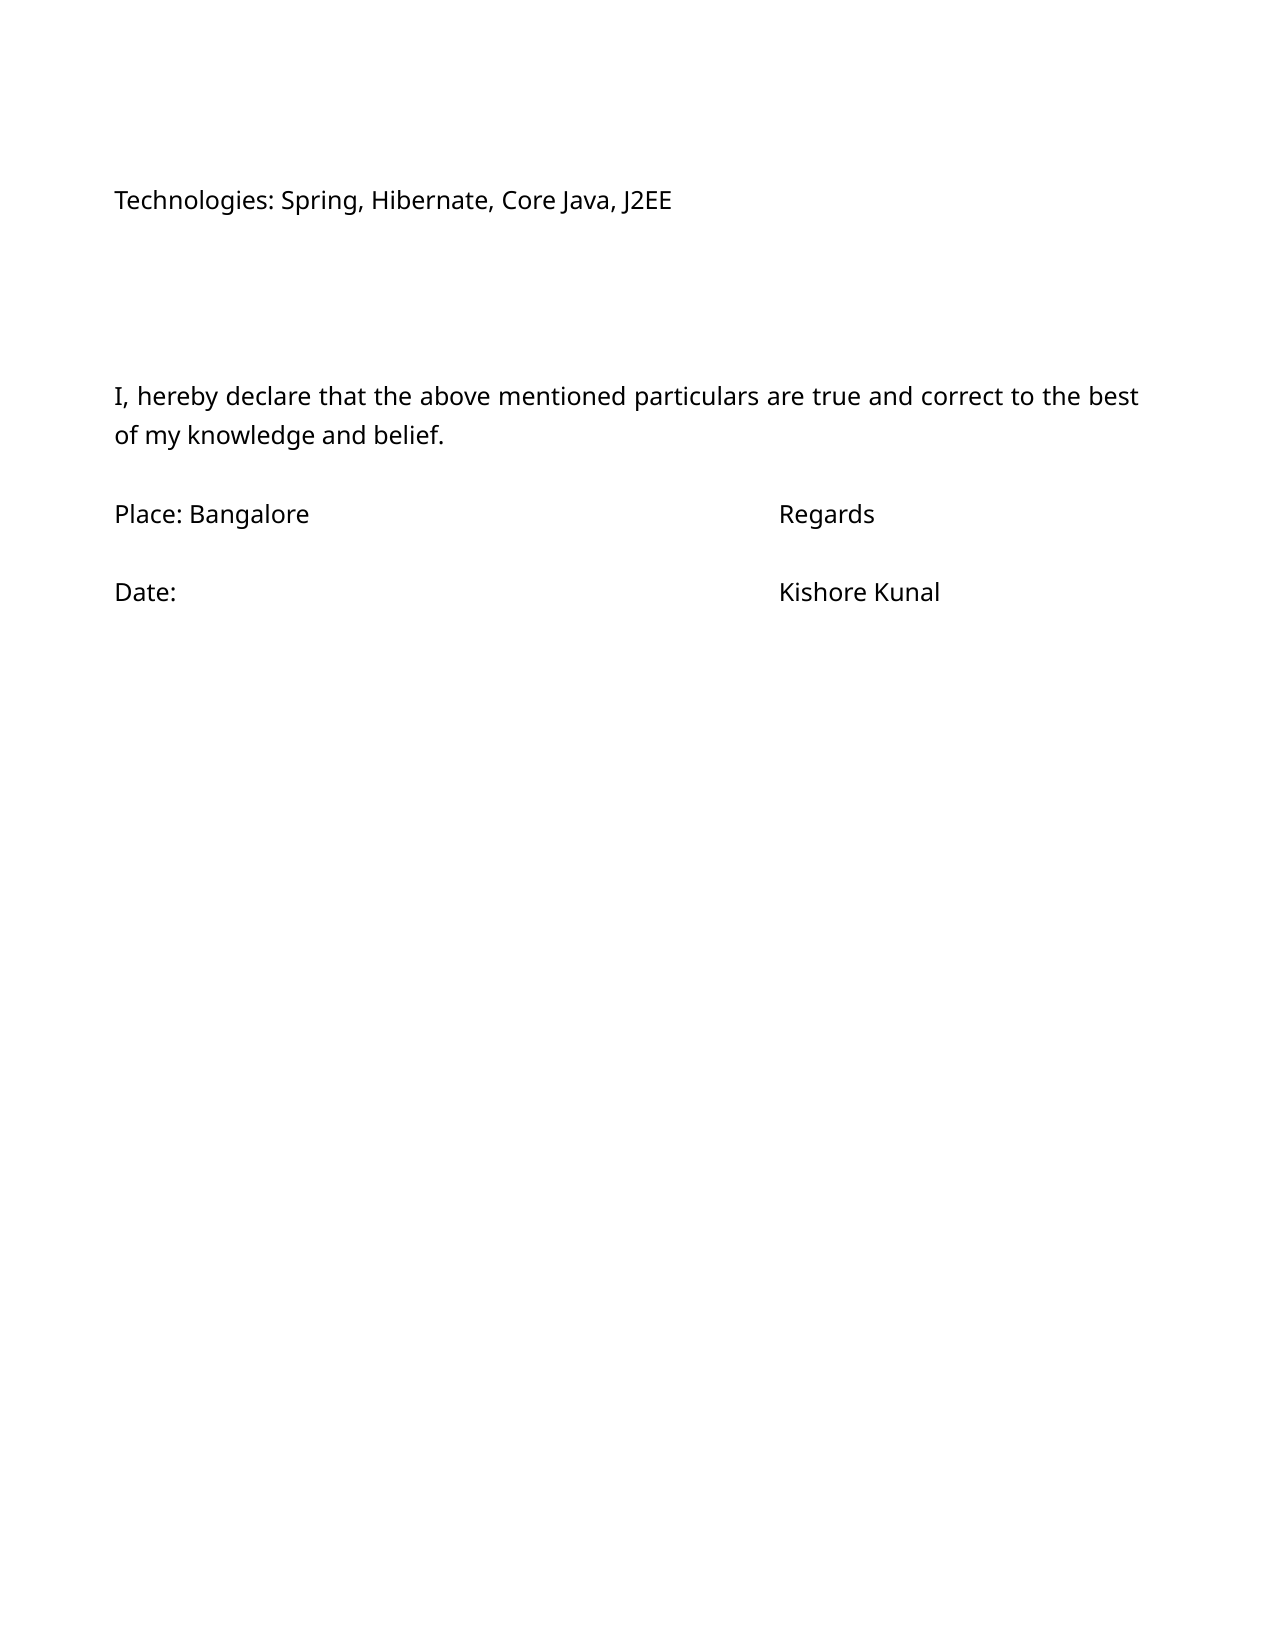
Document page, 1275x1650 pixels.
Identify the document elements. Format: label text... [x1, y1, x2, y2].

text I, hereby declare that the above mentioned particulars are true and correct to the best of my knowledge and belief. [114, 379, 1141, 452]
text Place: Bangalore Regards [114, 496, 1141, 530]
text Date: Kishore Kunal [114, 575, 1141, 609]
text Technologies: Spring, Hibernate, Core Java, J2EE [114, 183, 1141, 217]
